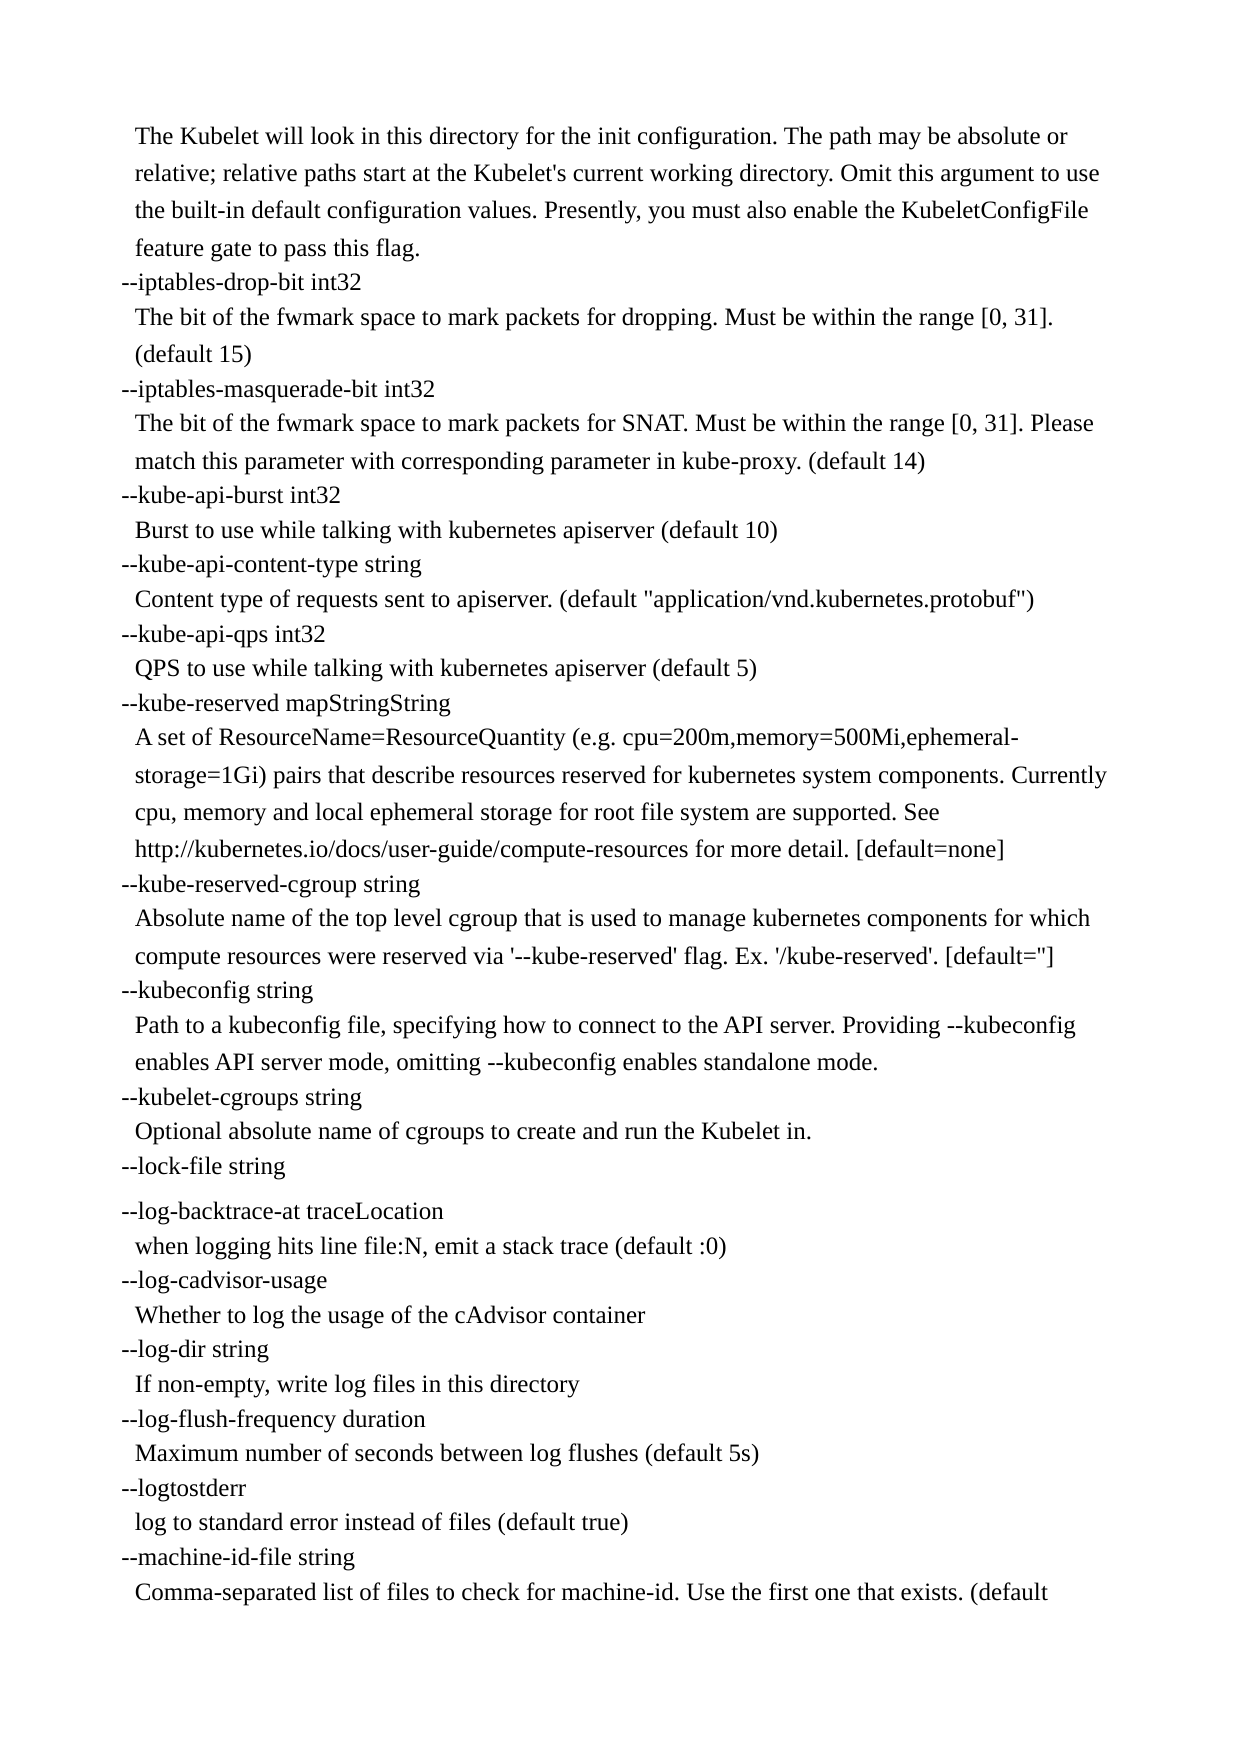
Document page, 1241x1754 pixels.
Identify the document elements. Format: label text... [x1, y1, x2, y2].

table_cell --log-cadvisor-usage [118, 1263, 1122, 1297]
table_cell --machine-id-file string [118, 1539, 1122, 1574]
table_cell Content type of requests sent to apiserver. (default "application/vnd.kubernetes.protobuf") [132, 581, 1122, 616]
table_cell Optional absolute name of cgroups to create and run the Kubelet in. [132, 1114, 1122, 1148]
table_cell [118, 1007, 132, 1079]
table_cell [118, 299, 132, 371]
table_cell [118, 1297, 132, 1332]
table_cell [118, 901, 132, 972]
table_cell [118, 1505, 132, 1539]
table_cell --kube-reserved-cgroup string [118, 866, 1122, 901]
table_cell [118, 512, 132, 547]
table_cell If non-empty, write log files in this directory [132, 1366, 1122, 1401]
table_cell Burst to use while talking with kubernetes apiserver (default 10) [132, 512, 1122, 547]
table_cell The bit of the fwmark space to mark packets for SNAT. Must be within the range [0, 31]. Please match this parameter with corresponding parameter in kube-proxy. (default 14) [132, 406, 1122, 477]
table_cell [118, 1366, 132, 1401]
table_cell [118, 118, 132, 264]
table_cell [118, 1114, 132, 1148]
table_cell --kube-api-qps int32 [118, 616, 1122, 650]
table_cell The bit of the fwmark space to mark packets for dropping. Must be within the range [0, 31]. (default 15) [132, 299, 1122, 371]
table_cell [118, 581, 132, 616]
table_cell --kubeconfig string [118, 973, 1122, 1007]
table_cell Whether to log the usage of the cAdvisor container [132, 1297, 1122, 1332]
table_cell log to standard error instead of files (default true) [132, 1505, 1122, 1539]
table_cell A set of ResourceName=ResourceQuantity (e.g. cpu=200m,memory=500Mi,ephemeral-storage=1Gi) pairs that describe resources reserved for kubernetes system components. Currently cpu, memory and local ephemeral storage for root file system are supported. See http://kubernetes.io/docs/user-guide/compute-resources for more detail. [default=none] [132, 720, 1122, 866]
table_cell Path to a kubeconfig file, specifying how to connect to the API server. Providing --kubeconfig enables API server mode, omitting --kubeconfig enables standalone mode. [132, 1007, 1122, 1079]
table_cell --log-flush-frequency duration [118, 1401, 1122, 1435]
table_cell --kube-reserved mapStringString [118, 685, 1122, 719]
table_cell when logging hits line file:N, emit a stack trace (default :0) [132, 1228, 1122, 1262]
table_cell Comma-separated list of files to check for machine-id. Use the first one that exists. (default [132, 1574, 1122, 1608]
table_cell --logtostderr [118, 1470, 1122, 1504]
table_cell --iptables-masquerade-bit int32 [118, 371, 1122, 406]
table_cell [118, 1574, 132, 1608]
table_cell [132, 1183, 1122, 1193]
table_cell --iptables-drop-bit int32 [118, 265, 1122, 299]
table_cell --kube-api-burst int32 [118, 478, 1122, 512]
table_cell Maximum number of seconds between log flushes (default 5s) [132, 1435, 1122, 1470]
table_cell --log-backtrace-at traceLocation [118, 1193, 1122, 1228]
table_cell --kube-api-content-type string [118, 547, 1122, 581]
table_cell [118, 650, 132, 685]
table_cell [118, 720, 132, 866]
table_cell --log-dir string [118, 1332, 1122, 1366]
table_cell [118, 1183, 132, 1193]
table_cell [118, 1228, 132, 1262]
table_cell QPS to use while talking with kubernetes apiserver (default 5) [132, 650, 1122, 685]
table_cell --lock-file string [118, 1148, 1122, 1183]
table_cell The Kubelet will look in this directory for the init configuration. The path may be absolute or relative; relative paths start at the Kubelet's current working directory. Omit this argument to use the built-in default configuration values. Presently, you must also enable the KubeletConfigFile feature gate to pass this flag. [132, 118, 1122, 264]
table_cell [118, 406, 132, 477]
table_cell --kubelet-cgroups string [118, 1079, 1122, 1113]
table_cell Absolute name of the top level cgroup that is used to manage kubernetes components for which compute resources were reserved via '--kube-reserved' flag. Ex. '/kube-reserved'. [default=''] [132, 901, 1122, 972]
table_cell [118, 1435, 132, 1470]
